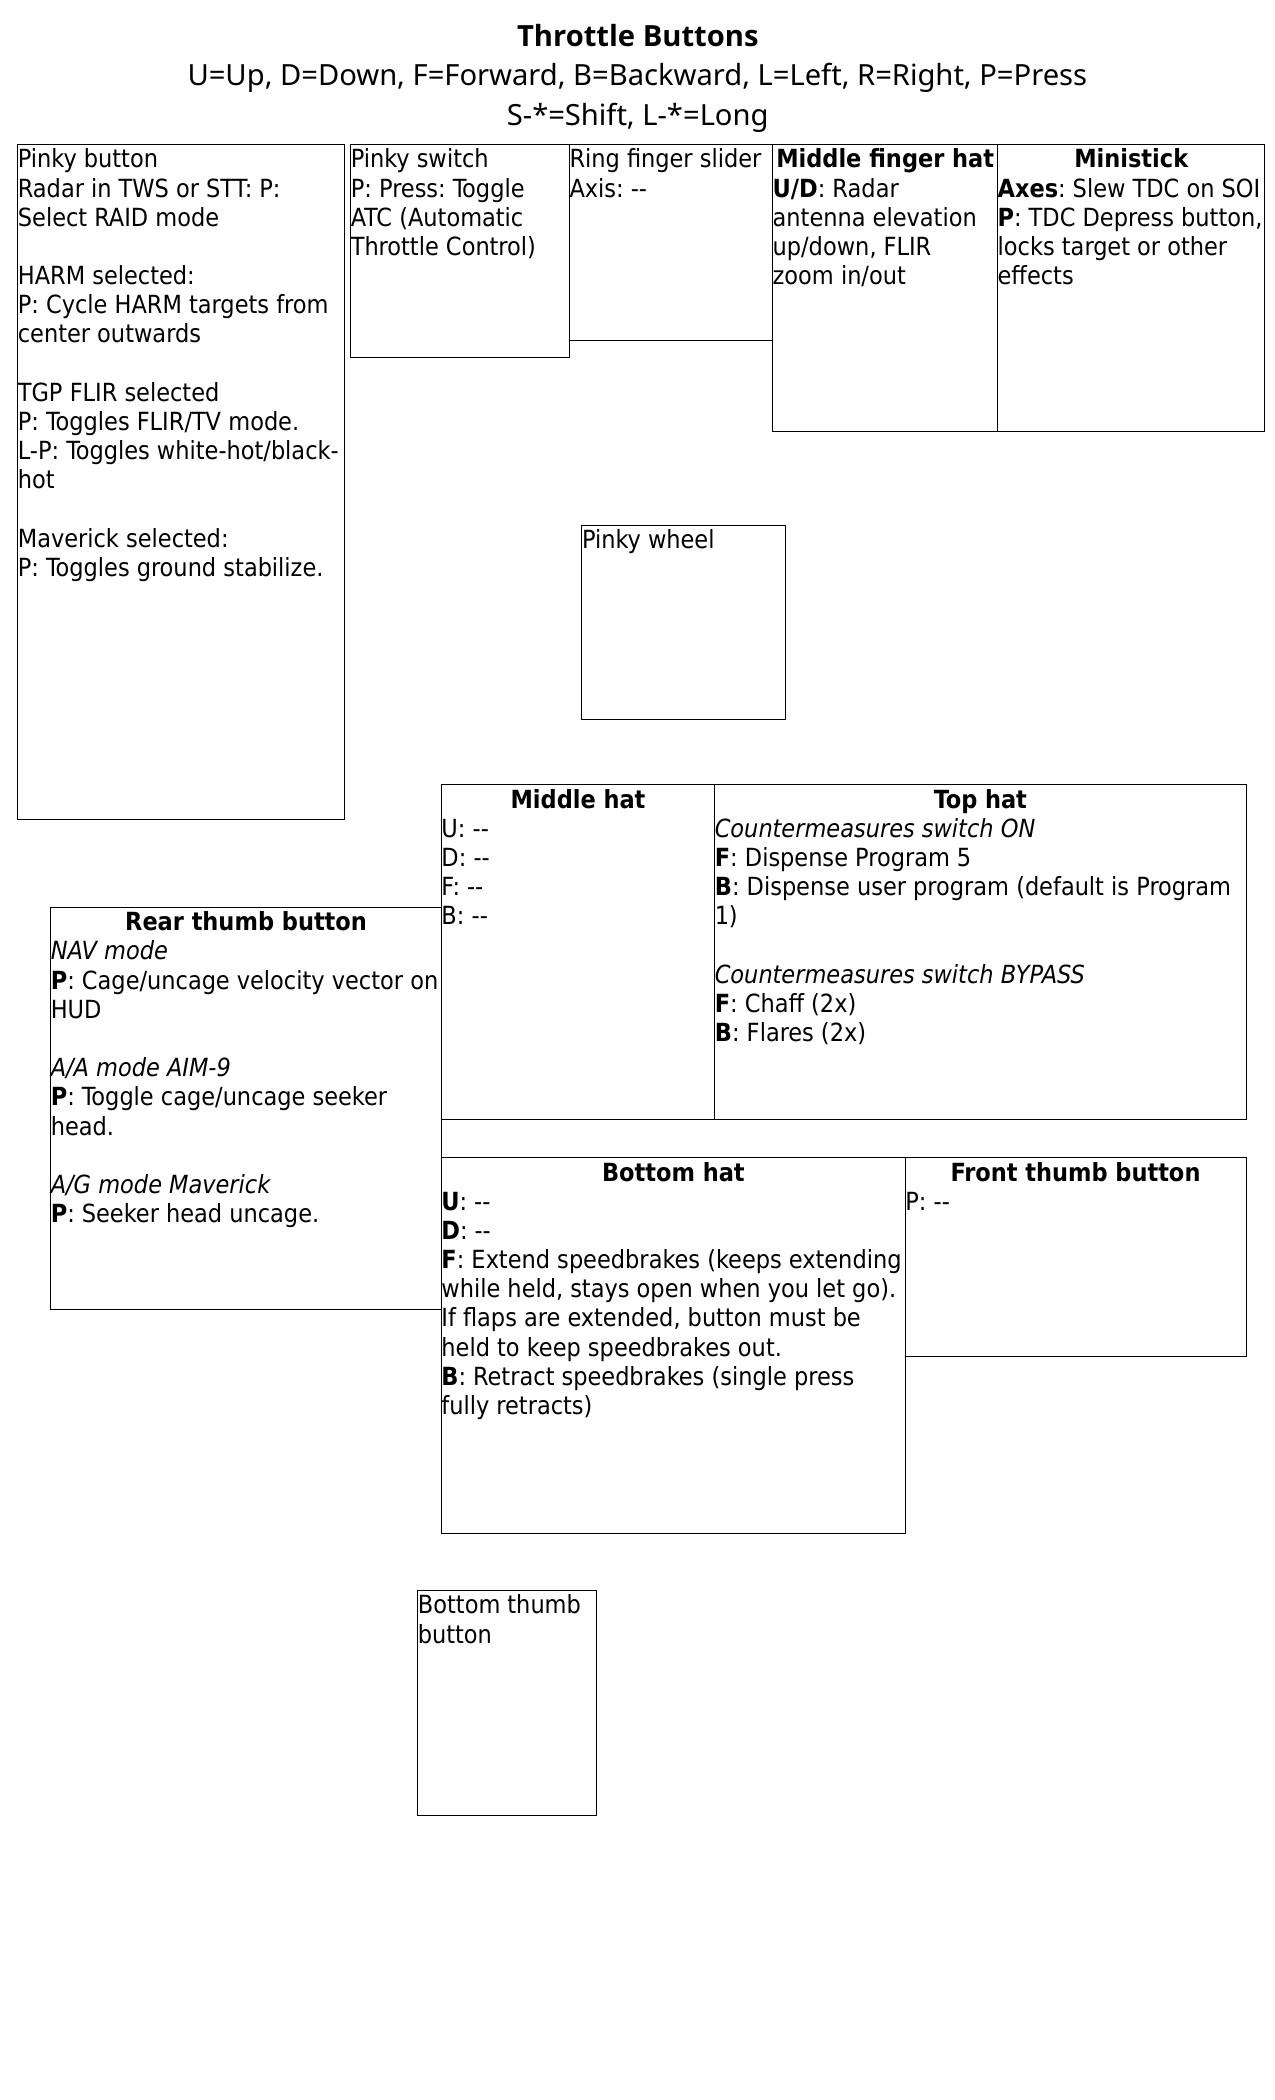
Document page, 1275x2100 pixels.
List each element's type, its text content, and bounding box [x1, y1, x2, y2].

text U=Up, D=Down, F=Forward, B=Backward, L=Left, R=Right, P=Press [15, 55, 1260, 94]
text S-*=Shift, L-*=Long [15, 94, 1260, 134]
text Throttle Buttons [15, 15, 1260, 55]
